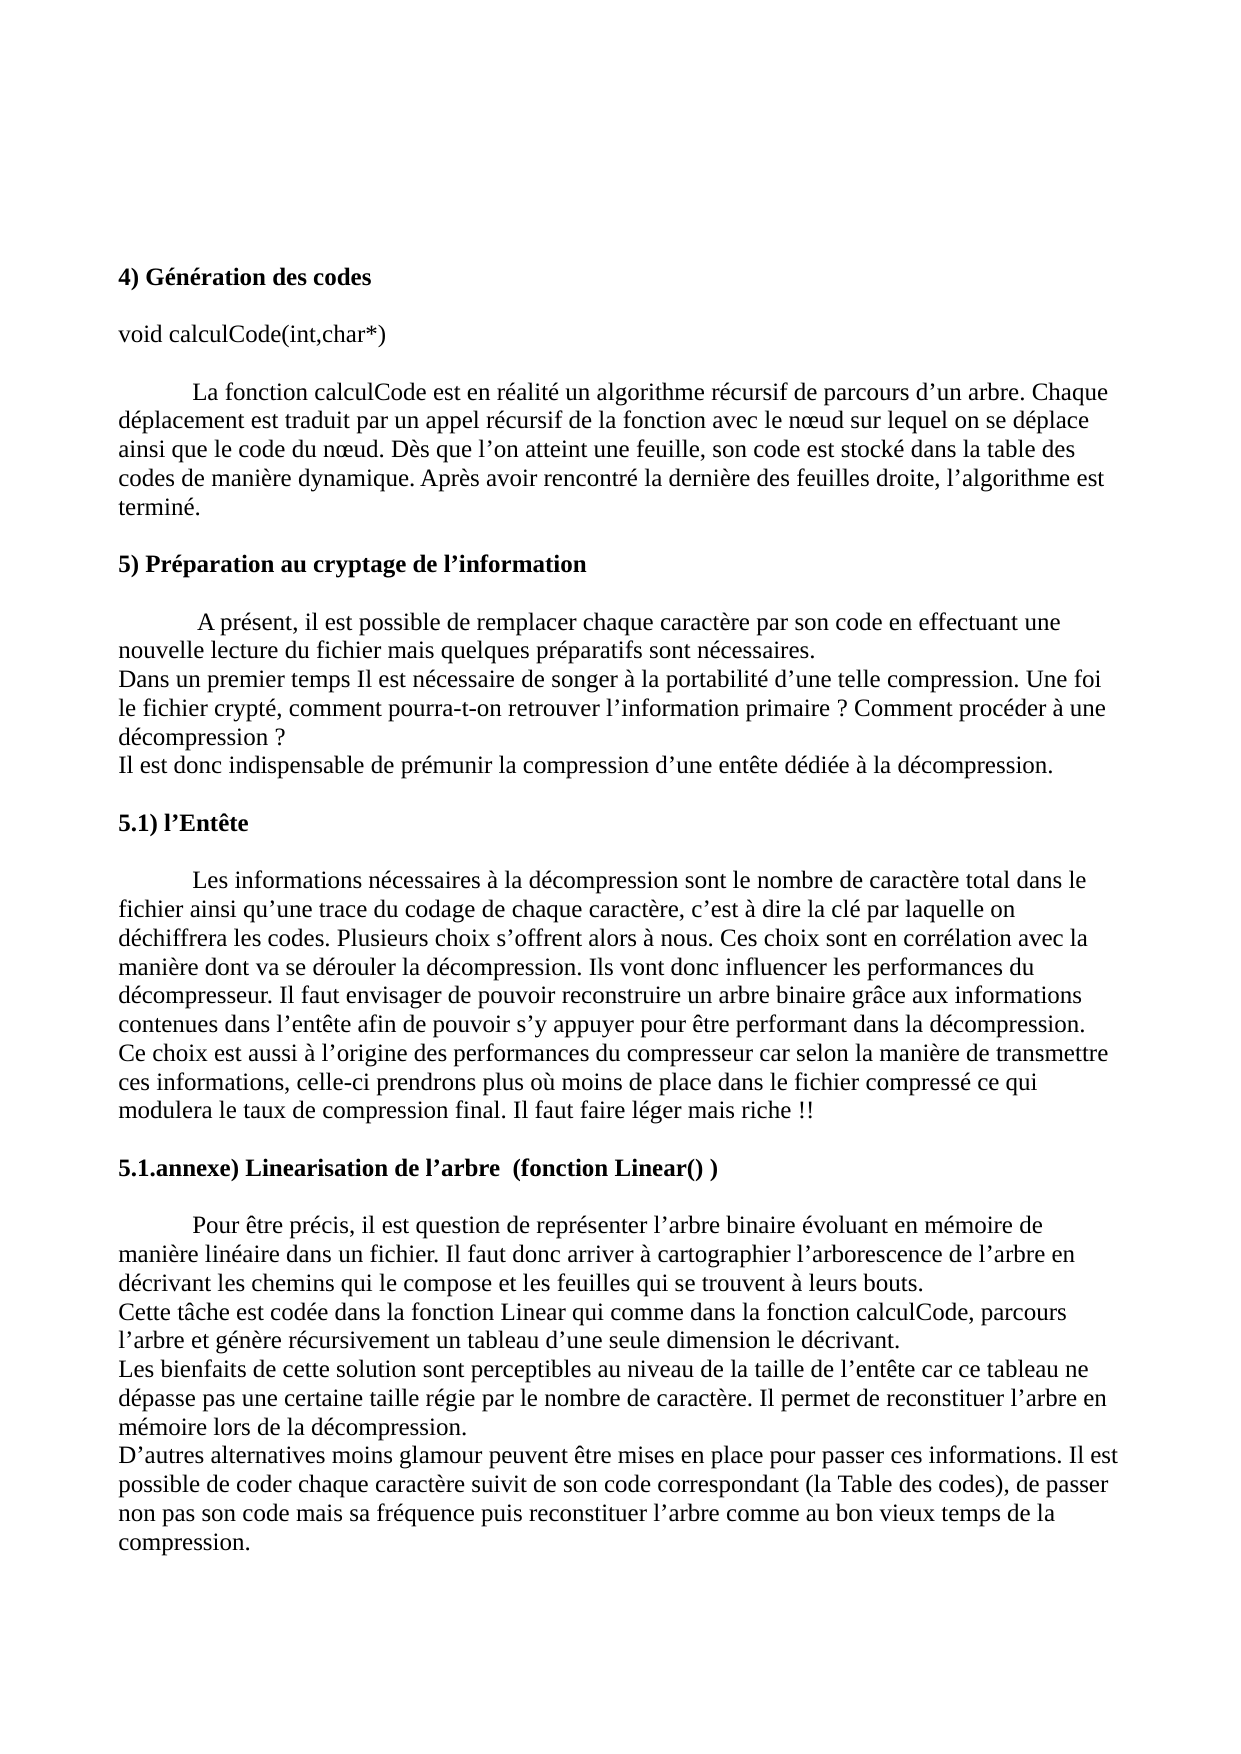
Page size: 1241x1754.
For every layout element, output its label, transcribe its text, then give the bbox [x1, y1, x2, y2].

text void calculCode(int,char*) [118, 319, 1122, 348]
text 4) Génération des codes [118, 262, 1122, 291]
text Cette tâche est codée dans la fonction Linear qui comme dans la fonction calculCode, parcours l’arbre et génère récursivement un tableau d’une seule dimension le décrivant. [118, 1297, 1122, 1354]
text Les bienfaits de cette solution sont perceptibles au niveau de la taille de l’entête car ce tableau ne dépasse pas une certaine taille régie par le nombre de caractère. Il permet de reconstituer l’arbre en mémoire lors de la décompression. [118, 1354, 1122, 1441]
text 5.1) l’Entête [118, 808, 1122, 837]
text Pour être précis, il est question de représenter l’arbre binaire évoluant en mémoire de manière linéaire dans un fichier. Il faut donc arriver à cartographier l’arborescence de l’arbre en décrivant les chemins qui le compose et les feuilles qui se trouvent à leurs bouts. [118, 1211, 1122, 1297]
text Ce choix est aussi à l’origine des performances du compresseur car selon la manière de transmettre ces informations, celle-ci prendrons plus où moins de place dans le fichier compressé ce qui modulera le taux de compression final. Il faut faire léger mais riche !! [118, 1038, 1122, 1124]
text D’autres alternatives moins glamour peuvent être mises en place pour passer ces informations. Il est possible de coder chaque caractère suivit de son code correspondant (la Table des codes), de passer non pas son code mais sa fréquence puis reconstituer l’arbre comme au bon vieux temps de la compression. [118, 1441, 1122, 1556]
text La fonction calculCode est en réalité un algorithme récursif de parcours d’un arbre. Chaque déplacement est traduit par un appel récursif de la fonction avec le nœud sur lequel on se déplace ainsi que le code du nœud. Dès que l’on atteint une feuille, son code est stocké dans la table des codes de manière dynamique. Après avoir rencontré la dernière des feuilles droite, l’algorithme est terminé. [118, 377, 1122, 521]
text 5) Préparation au cryptage de l’information [118, 549, 1122, 578]
text Il est donc indispensable de prémunir la compression d’une entête dédiée à la décompression. [118, 751, 1122, 779]
text 5.1.annexe) Linearisation de l’arbre (fonction Linear() ) [118, 1153, 1122, 1182]
text Dans un premier temps Il est nécessaire de songer à la portabilité d’une telle compression. Une foi le fichier crypté, comment pourra-t-on retrouver l’information primaire ? Comment procéder à une décompression ? [118, 664, 1122, 751]
text A présent, il est possible de remplacer chaque caractère par son code en effectuant une nouvelle lecture du fichier mais quelques préparatifs sont nécessaires. [118, 607, 1122, 664]
text Les informations nécessaires à la décompression sont le nombre de caractère total dans le fichier ainsi qu’une trace du codage de chaque caractère, c’est à dire la clé par laquelle on déchiffrera les codes. Plusieurs choix s’offrent alors à nous. Ces choix sont en corrélation avec la manière dont va se dérouler la décompression. Ils vont donc influencer les performances du décompresseur. Il faut envisager de pouvoir reconstruire un arbre binaire grâce aux informations contenues dans l’entête afin de pouvoir s’y appuyer pour être performant dans la décompression. [118, 866, 1122, 1038]
